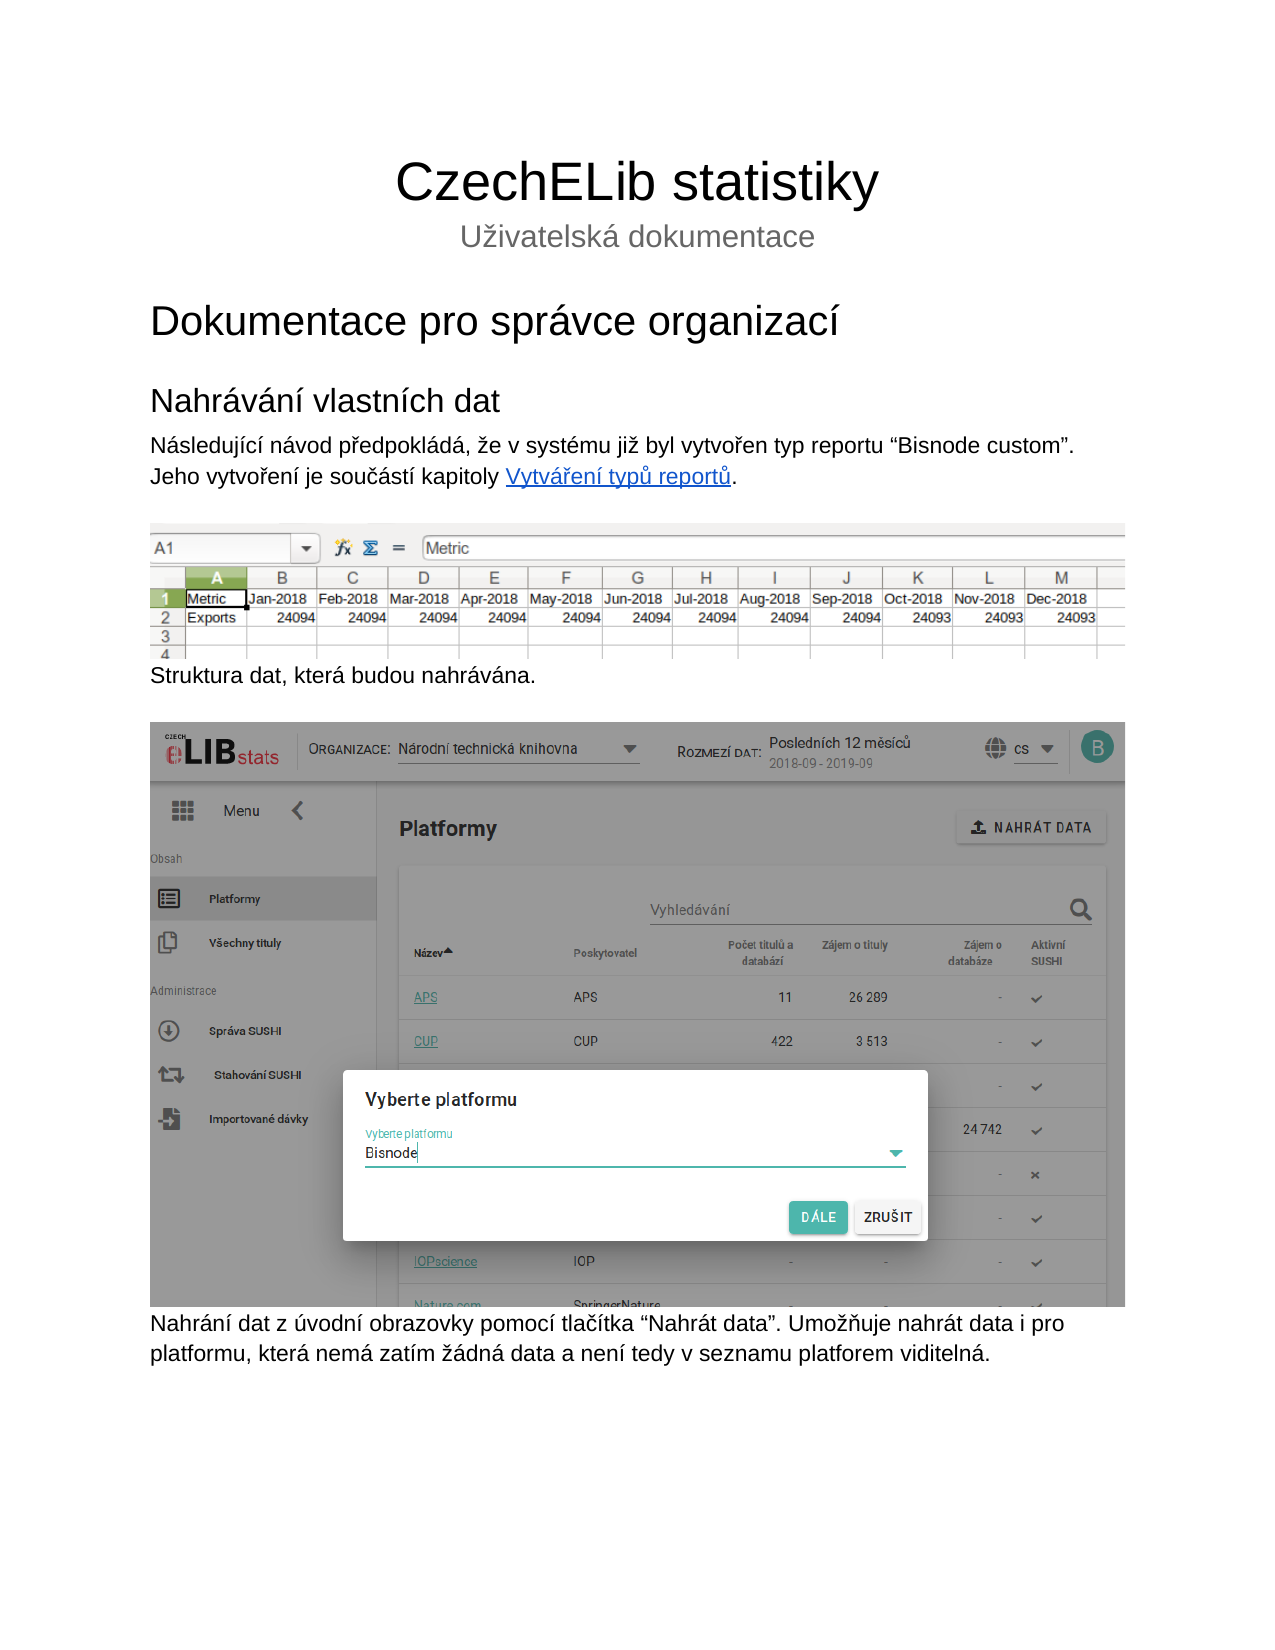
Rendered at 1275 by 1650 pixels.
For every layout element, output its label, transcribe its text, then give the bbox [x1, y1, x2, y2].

picture [150, 523, 1125, 659]
picture [150, 722, 1125, 1307]
text Nahrání dat z úvodní obrazovky pomocí tlačítka “Nahrát data”. Umožňuje nahrát data i pro platformu, která nemá zatím žádná data a není tedy v seznamu platforem viditelná. [150, 1310, 1125, 1367]
subtitle Dokumentace pro správce organizací [150, 296, 1125, 344]
subtitle Uživatelská dokumentace [150, 218, 1125, 254]
text Struktura dat, která budou nahrávána. [150, 662, 1125, 689]
text Následující návod předpokládá, že v systému již byl vytvořen typ reportu “Bisnode custom”. Jeho vytvoření je součástí kapitoly Vytváření typů reportů. [150, 432, 1125, 489]
title CzechELib statistiky [150, 150, 1125, 212]
subtitle Nahrávání vlastních dat [150, 382, 1125, 420]
